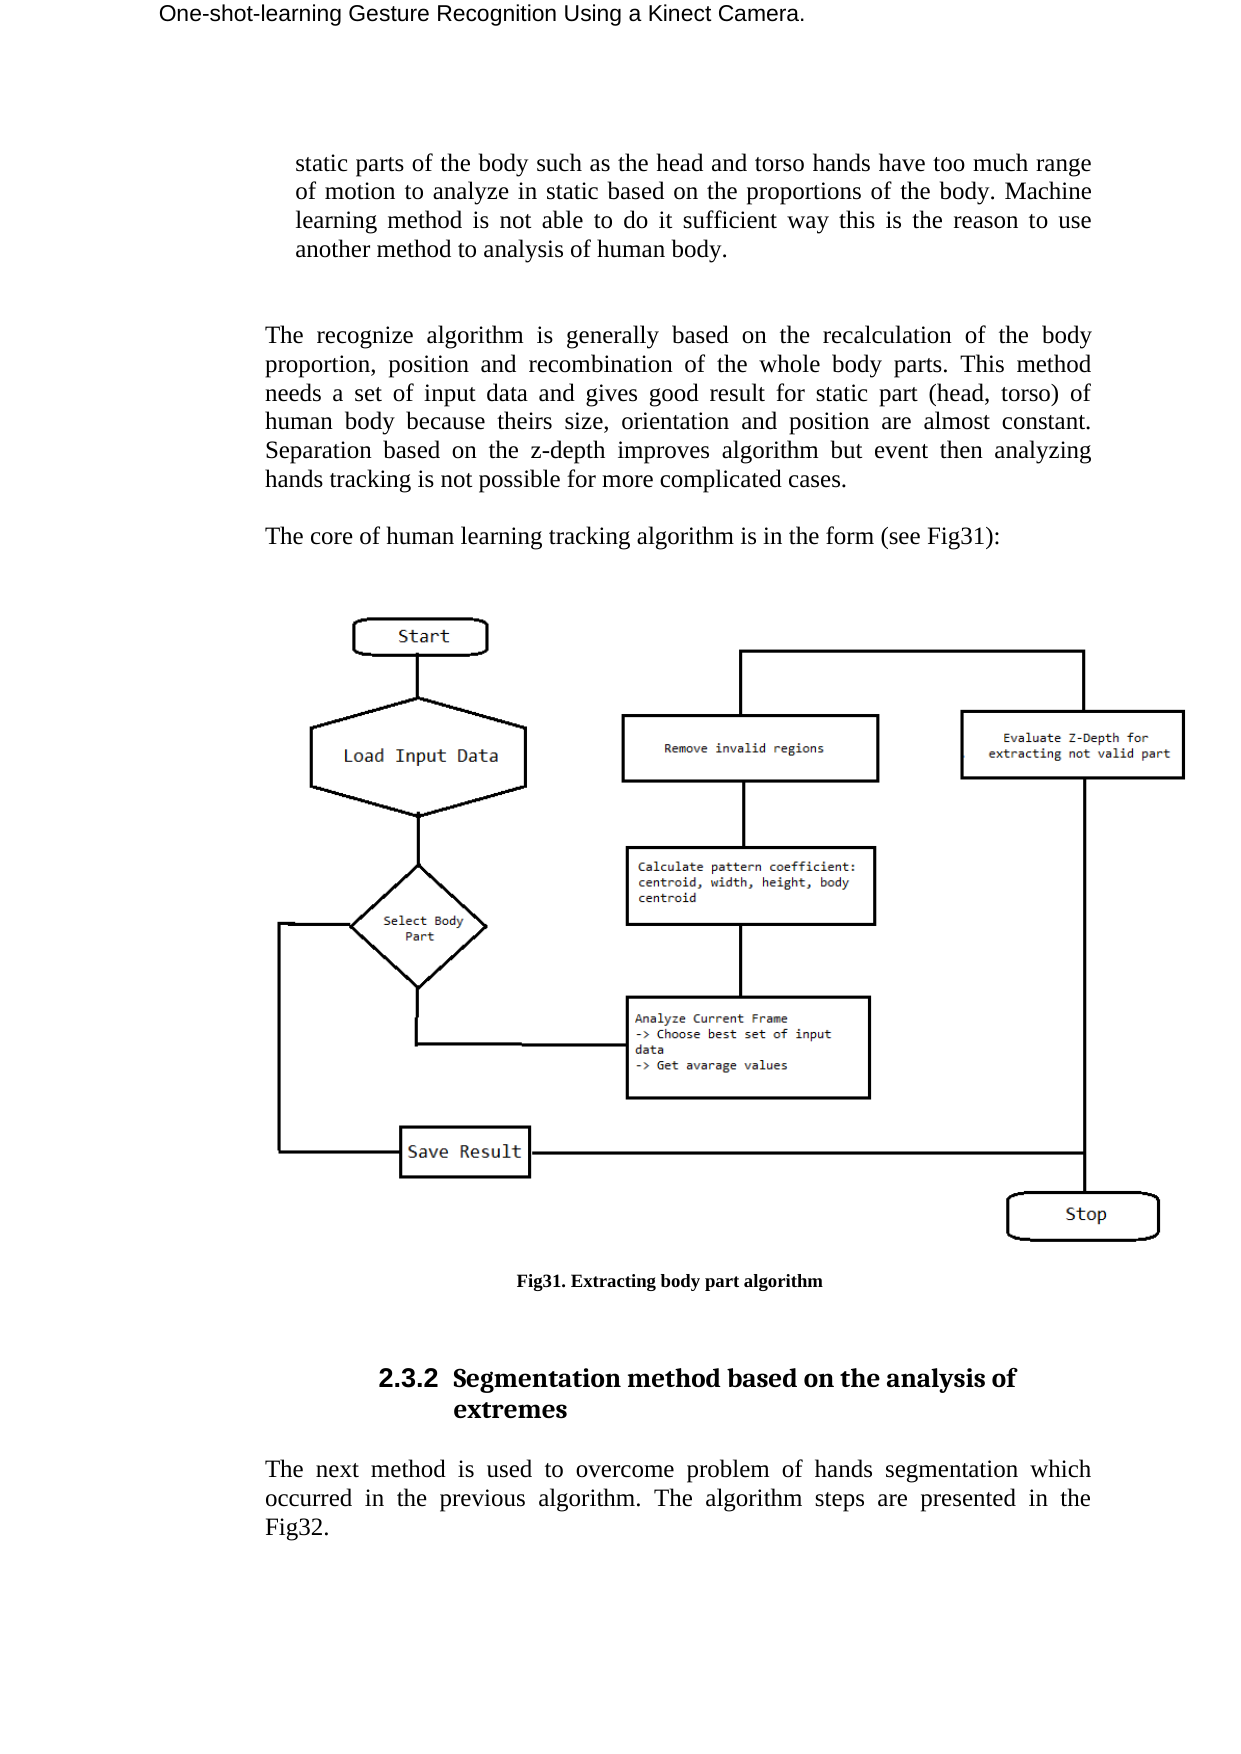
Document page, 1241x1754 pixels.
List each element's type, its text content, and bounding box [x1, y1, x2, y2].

text The core of human learning tracking algorithm is in the form (see Fig31): [265, 521, 1093, 550]
list static parts of the body such as the head and torso hands have too much range of motion to analyze in static based on the proportions of the body. Machine learning method is not able to do it sufficient way this is the reason to use another method to analysis of human body. [295, 148, 1093, 263]
text Fig31. Extracting body part algorithm [443, 1271, 1093, 1292]
list Segmentation method based on the analysis of extremes [378, 1362, 1093, 1426]
text The next method is used to overcome problem of hands segmentation which occurred in the previous algorithm. The algorithm steps are presented in the Fig32. [265, 1454, 1093, 1541]
text The recognize algorithm is generally based on the recalculation of the body proportion, position and recombination of the whole body parts. This method needs a set of input data and gives good result for static part (head, torso) of human body because theirs size, orientation and position are almost constant. Separation based on the z-depth improves algorithm but event then analyzing hands tracking is not possible for more complicated cases. [265, 320, 1093, 493]
